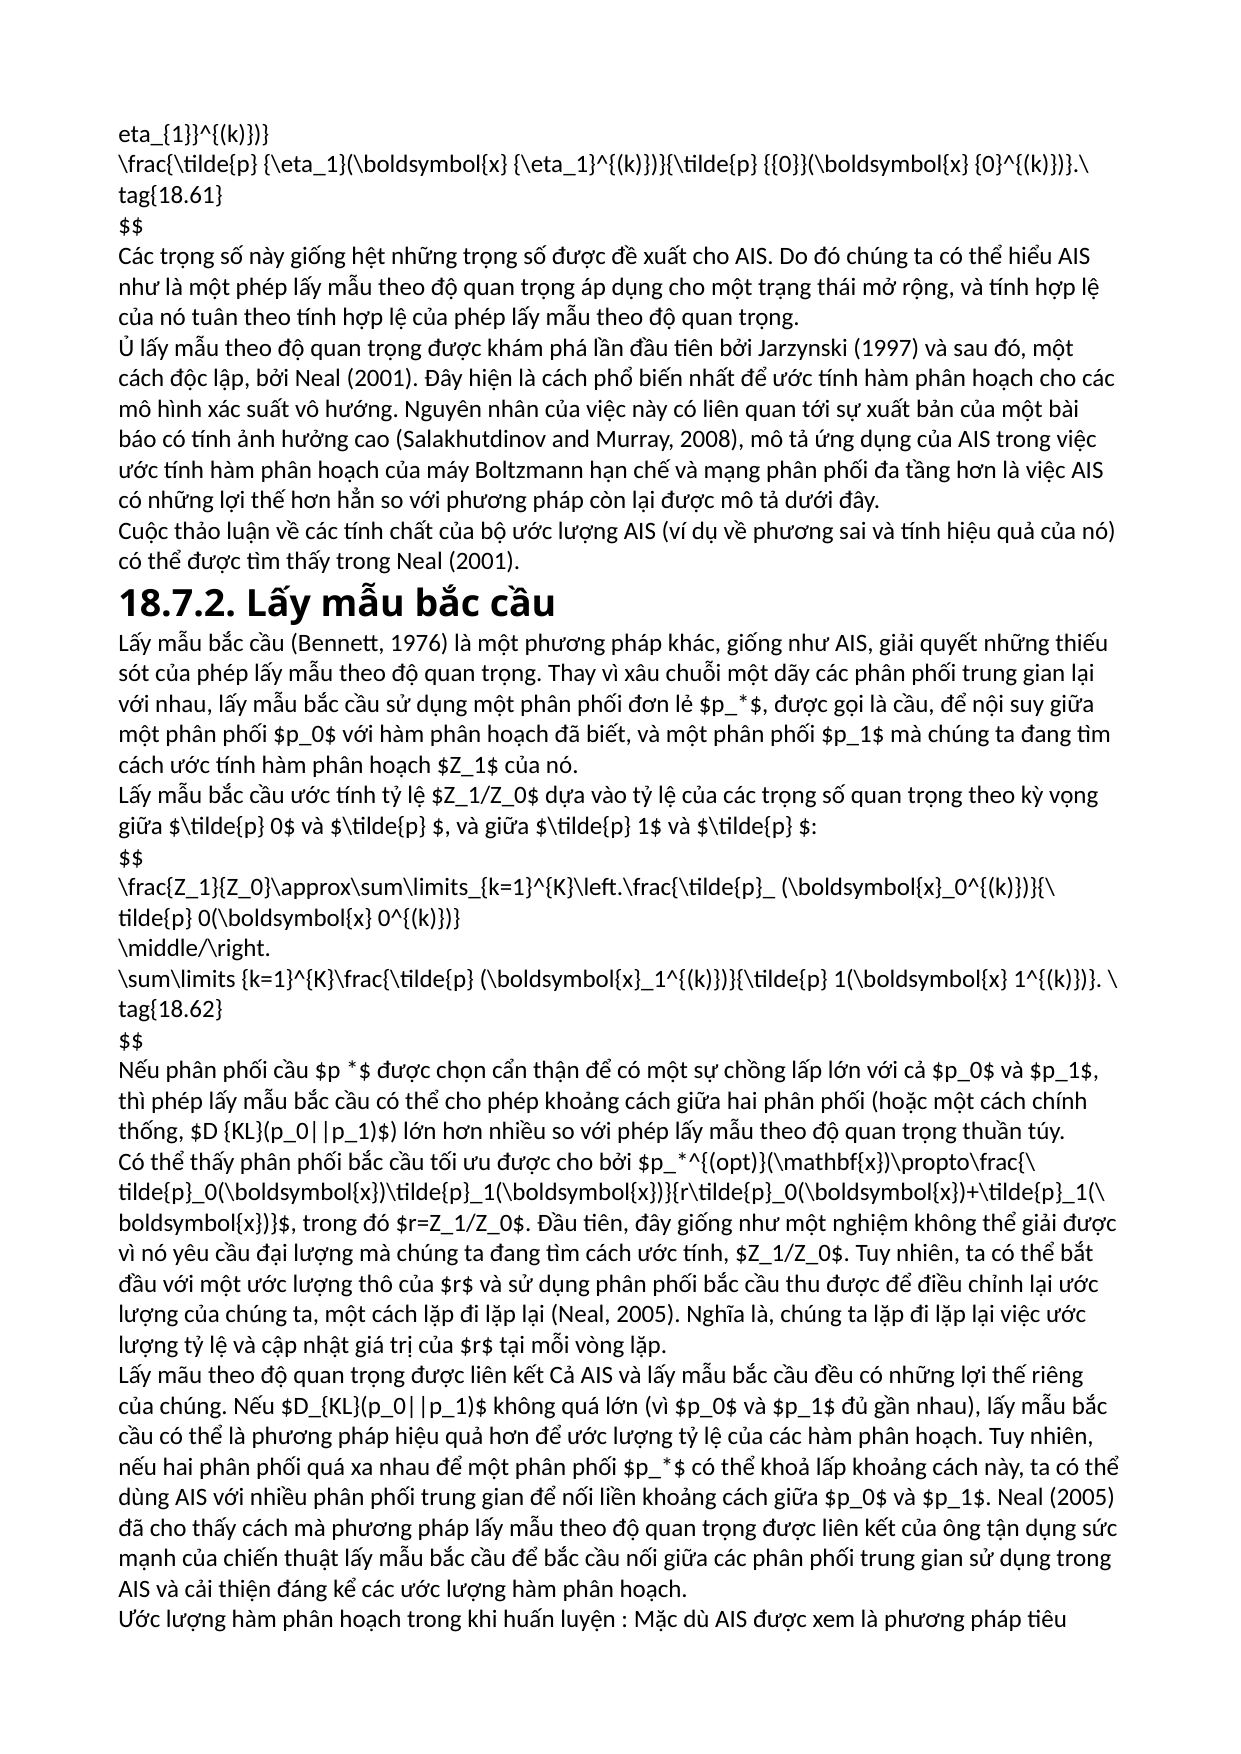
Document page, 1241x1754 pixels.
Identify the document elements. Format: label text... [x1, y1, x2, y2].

text Nếu phân phối cầu $p *$ được chọn cẩn thận để có một sự chồng lấp lớn với cả $p_0$ và $p_1$, thì phép lấy mẫu bắc cầu có thể cho phép khoảng cách giữa hai phân phối (hoặc một cách chính thống, $D {KL}(p_0||p_1)$) lớn hơn nhiều so với phép lấy mẫu theo độ quan trọng thuần túy. [118, 1054, 1122, 1146]
text Ước lượng hàm phân hoạch trong khi huấn luyện : Mặc dù AIS được xem là phương pháp tiêu [118, 1604, 1122, 1634]
text \frac{\tilde{p} {\eta_1}(\boldsymbol{x} {\eta_1}^{(k)})}{\tilde{p} {{0}}(\boldsymbol{x} {0}^{(k)})}.\tag{18.61} [118, 149, 1122, 210]
text Các trọng số này giống hệt những trọng số được đề xuất cho AIS. Do đó chúng ta có thể hiểu AIS như là một phép lấy mẫu theo độ quan trọng áp dụng cho một trạng thái mở rộng, và tính hợp lệ của nó tuân theo tính hợp lệ của phép lấy mẫu theo độ quan trọng. [118, 240, 1122, 332]
text $$ [118, 841, 1122, 871]
text \sum\limits {k=1}^{K}\frac{\tilde{p} (\boldsymbol{x}_1^{(k)})}{\tilde{p} 1(\boldsymbol{x} 1^{(k)})}. \tag{18.62} [118, 963, 1122, 1024]
text eta_{1}}^{(k)})} [118, 118, 1122, 149]
subtitle 18.7.2. Lấy mẫu bắc cầu [118, 576, 1122, 627]
text Có thể thấy phân phối bắc cầu tối ưu được cho bởi $p_*^{(opt)}(\mathbf{x})\propto\frac{\tilde{p}_0(\boldsymbol{x})\tilde{p}_1(\boldsymbol{x})}{r\tilde{p}_0(\boldsymbol{x})+\tilde{p}_1(\boldsymbol{x})}$, trong đó $r=Z_1/Z_0$. Đầu tiên, đây giống như một nghiệm không thể giải được vì nó yêu cầu đại lượng mà chúng ta đang tìm cách ước tính, $Z_1/Z_0$. Tuy nhiên, ta có thể bắt đầu với một ước lượng thô của $r$ và sử dụng phân phối bắc cầu thu được để điều chỉnh lại ước lượng của chúng ta, một cách lặp đi lặp lại (Neal, 2005). Nghĩa là, chúng ta lặp đi lặp lại việc ước lượng tỷ lệ và cập nhật giá trị của $r$ tại mỗi vòng lặp. [118, 1146, 1122, 1359]
text Ủ lấy mẫu theo độ quan trọng được khám phá lần đầu tiên bởi Jarzynski (1997) và sau đó, một cách độc lập, bởi Neal (2001). Đây hiện là cách phổ biến nhất để ước tính hàm phân hoạch cho các mô hình xác suất vô hướng. Nguyên nhân của việc này có liên quan tới sự xuất bản của một bài báo có tính ảnh hưởng cao (Salakhutdinov and Murray, 2008), mô tả ứng dụng của AIS trong việc ước tính hàm phân hoạch của máy Boltzmann hạn chế và mạng phân phối đa tầng hơn là việc AIS có những lợi thế hơn hẳn so với phương pháp còn lại được mô tả dưới đây. [118, 332, 1122, 515]
text $$ [118, 1024, 1122, 1054]
text Cuộc thảo luận về các tính chất của bộ ước lượng AIS (ví dụ về phương sai và tính hiệu quả của nó) có thể được tìm thấy trong Neal (2001). [118, 515, 1122, 576]
text \frac{Z_1}{Z_0}\approx\sum\limits_{k=1}^{K}\left.\frac{\tilde{p}_ (\boldsymbol{x}_0^{(k)})}{\tilde{p} 0(\boldsymbol{x} 0^{(k)})} [118, 871, 1122, 932]
text Lấy mãu theo độ quan trọng được liên kết Cả AIS và lấy mẫu bắc cầu đều có những lợi thế riêng của chúng. Nếu $D_{KL}(p_0||p_1)$ không quá lớn (vì $p_0$ và $p_1$ đủ gần nhau), lấy mẫu bắc cầu có thể là phương pháp hiệu quả hơn để ước lượng tỷ lệ của các hàm phân hoạch. Tuy nhiên, nếu hai phân phối quá xa nhau để một phân phối $p_*$ có thể khoả lấp khoảng cách này, ta có thể dùng AIS với nhiều phân phối trung gian để nối liền khoảng cách giữa $p_0$ và $p_1$. Neal (2005) đã cho thấy cách mà phương pháp lấy mẫu theo độ quan trọng được liên kết của ông tận dụng sức mạnh của chiến thuật lấy mẫu bắc cầu để bắc cầu nối giữa các phân phối trung gian sử dụng trong AIS và cải thiện đáng kể các ước lượng hàm phân hoạch. [118, 1359, 1122, 1604]
text Lấy mẫu bắc cầu (Bennett, 1976) là một phương pháp khác, giống như AIS, giải quyết những thiếu sót của phép lấy mẫu theo độ quan trọng. Thay vì xâu chuỗi một dãy các phân phối trung gian lại với nhau, lấy mẫu bắc cầu sử dụng một phân phối đơn lẻ $p_*$, được gọi là cầu, để nội suy giữa một phân phối $p_0$ với hàm phân hoạch đã biết, và một phân phối $p_1$ mà chúng ta đang tìm cách ước tính hàm phân hoạch $Z_1$ của nó. [118, 627, 1122, 779]
text $$ [118, 210, 1122, 240]
text \middle/\right. [118, 932, 1122, 963]
text Lấy mẫu bắc cầu ước tính tỷ lệ $Z_1/Z_0$ dựa vào tỷ lệ của các trọng số quan trọng theo kỳ vọng giữa $\tilde{p} 0$ và $\tilde{p} $, và giữa $\tilde{p} 1$ và $\tilde{p} $: [118, 779, 1122, 841]
